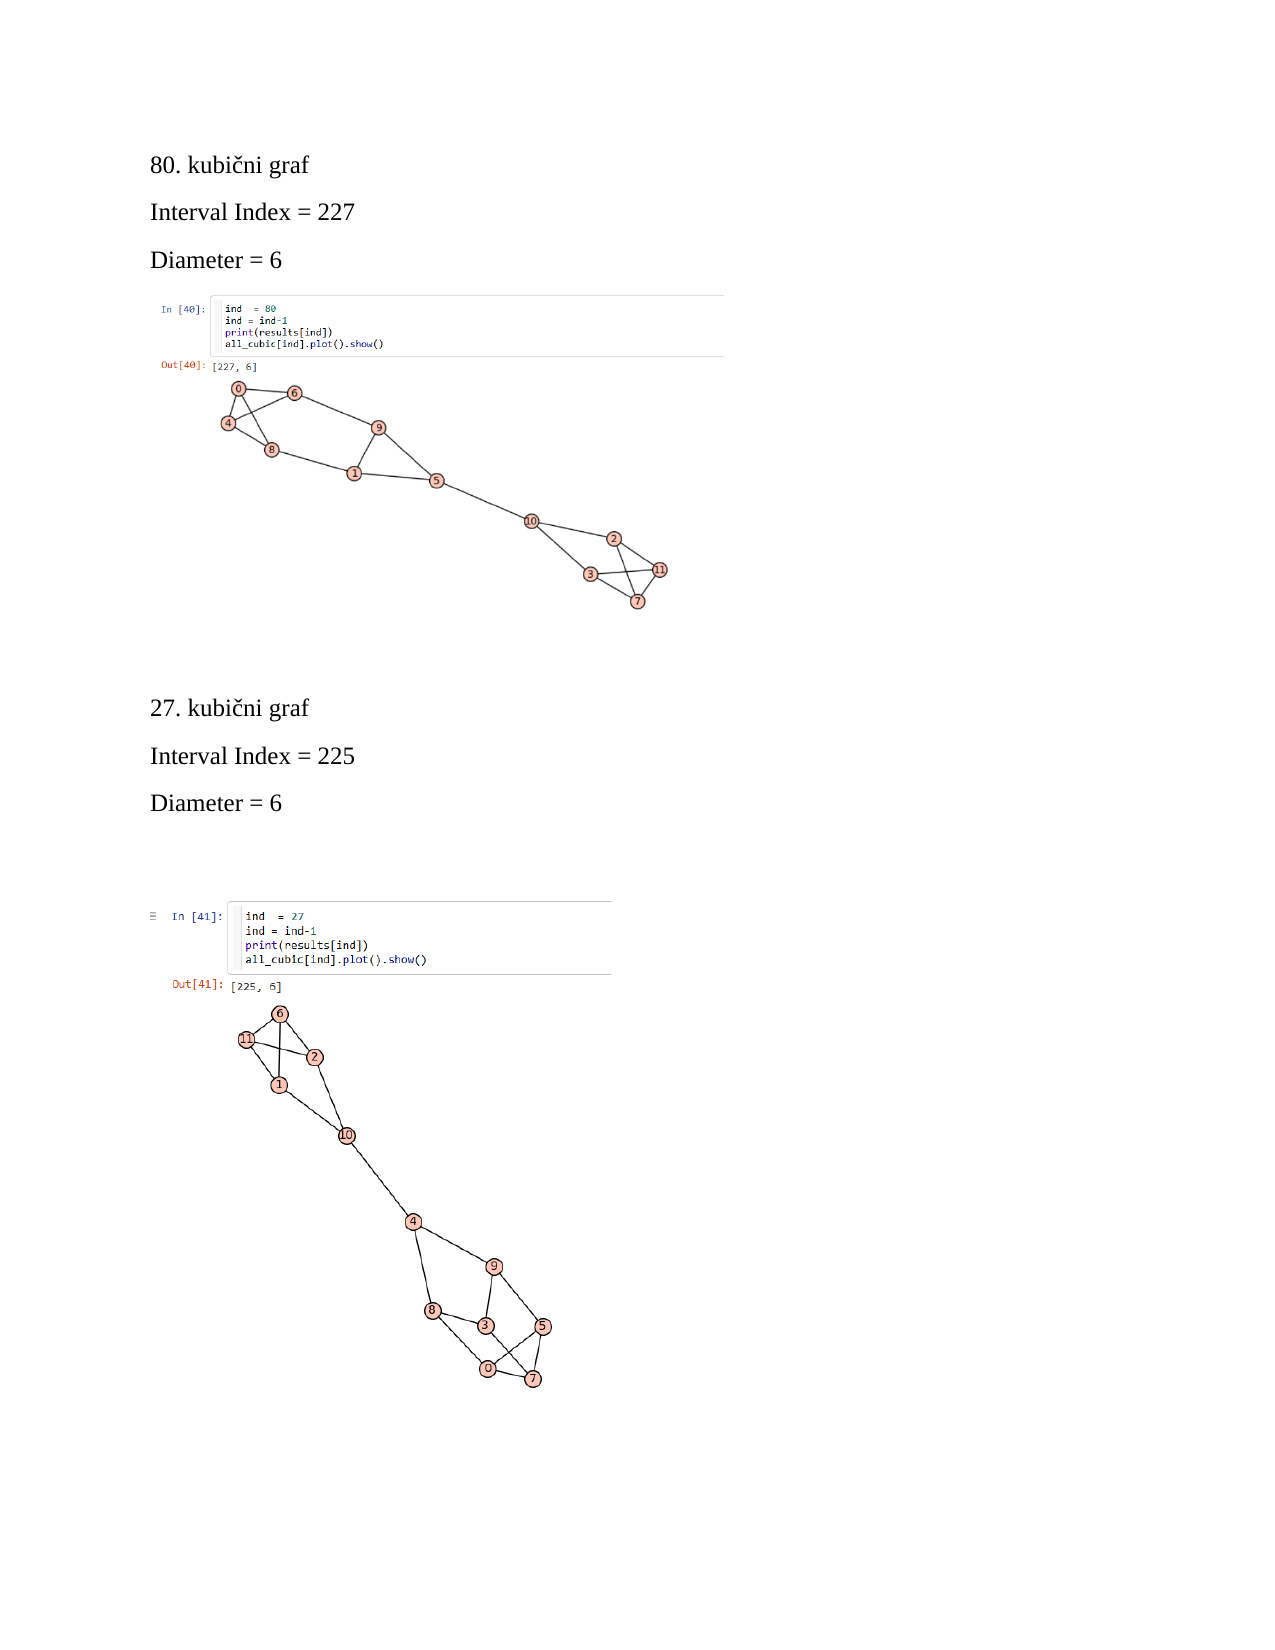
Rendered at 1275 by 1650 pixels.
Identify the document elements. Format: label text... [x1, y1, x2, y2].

text Diameter = 6 [150, 788, 1125, 817]
text 27. kubični graf [150, 693, 1125, 722]
text Interval Index = 227 [150, 197, 1125, 226]
text Diameter = 6 [150, 245, 1125, 273]
text Interval Index = 225 [150, 741, 1125, 769]
text 80. kubični graf [150, 150, 1125, 179]
